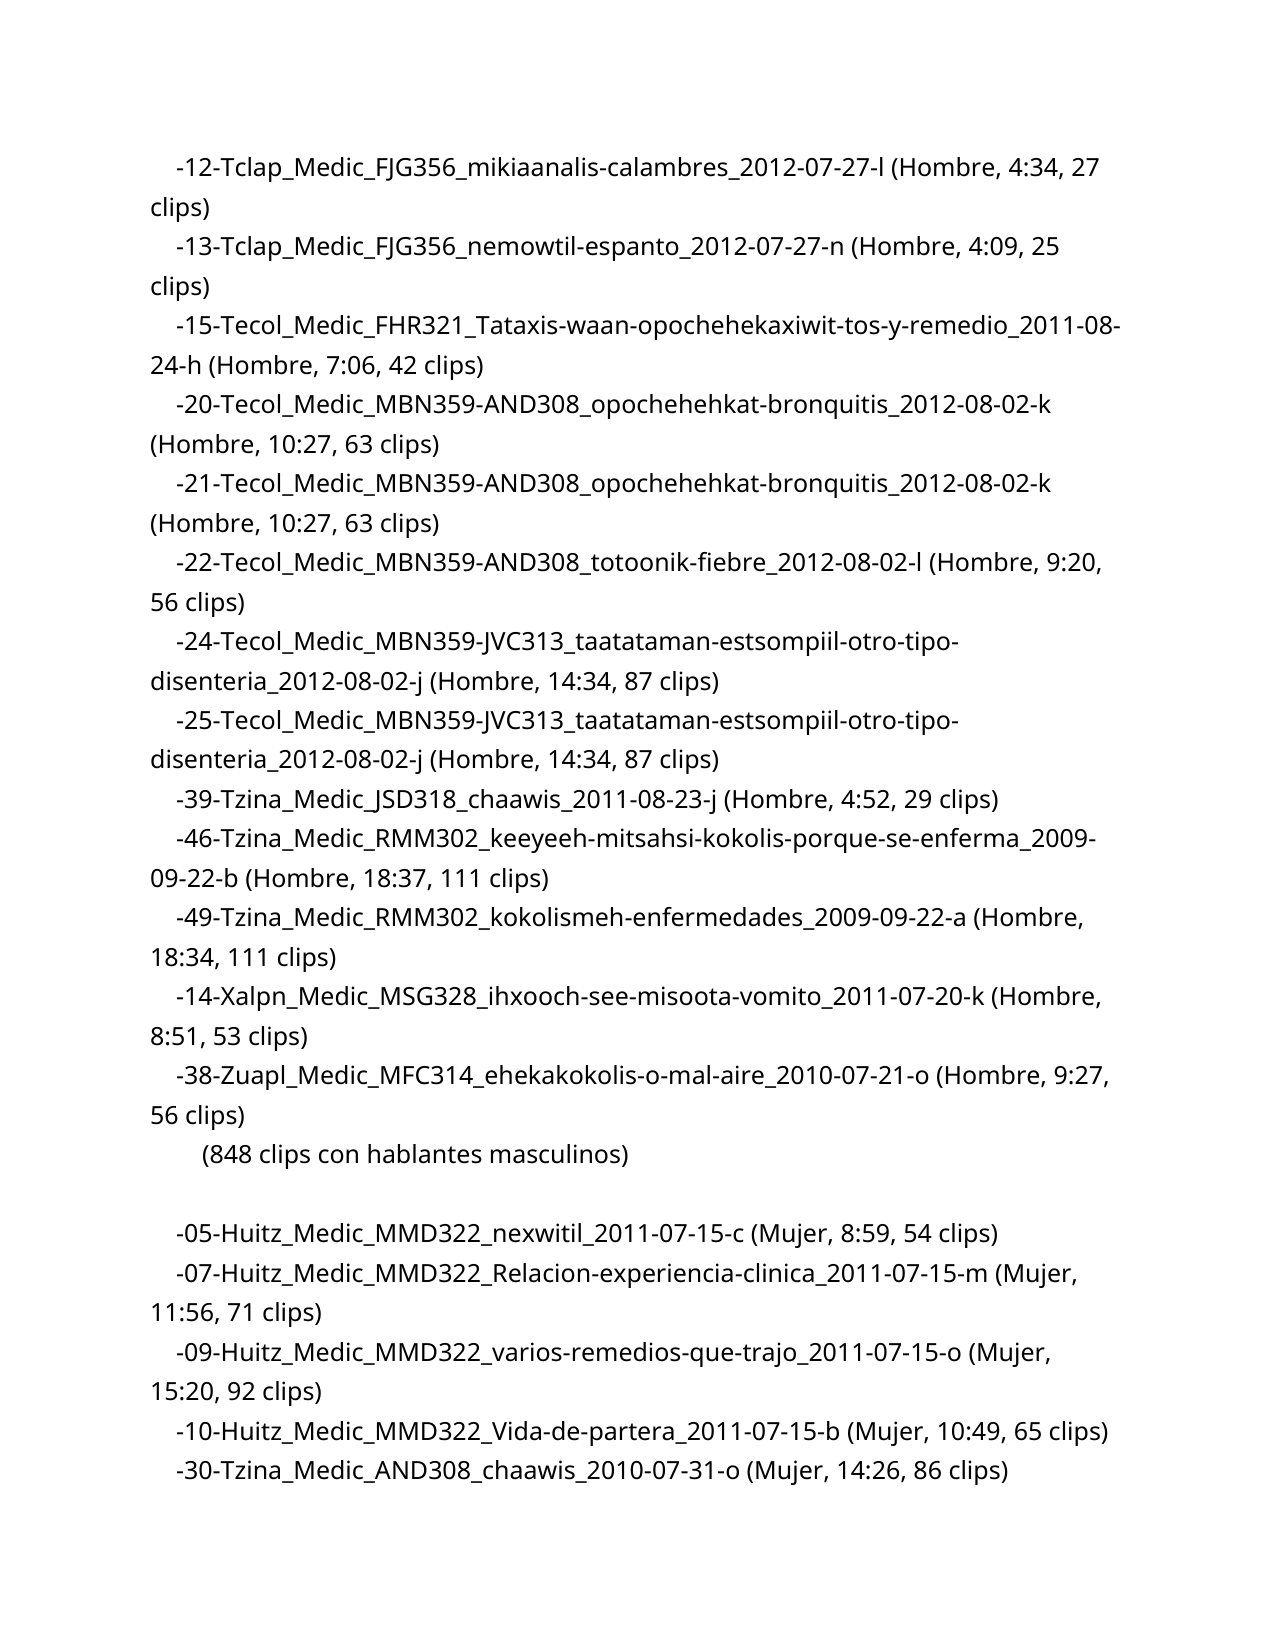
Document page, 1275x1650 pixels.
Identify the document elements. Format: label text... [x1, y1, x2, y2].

text -12-Tclap_Medic_FJG356_mikiaanalis-calambres_2012-07-27-l (Hombre, 4:34, 27 clips) -13-Tclap_Medic_FJG356_nemowtil-espanto_2012-07-27-n (Hombre, 4:09, 25 clips) -15-Tecol_Medic_FHR321_Tataxis-waan-opochehekaxiwit-tos-y-remedio_2011-08-24-h (Hombre, 7:06, 42 clips) -20-Tecol_Medic_MBN359-AND308_opochehehkat-bronquitis_2012-08-02-k (Hombre, 10:27, 63 clips) -21-Tecol_Medic_MBN359-AND308_opochehehkat-bronquitis_2012-08-02-k (Hombre, 10:27, 63 clips) -22-Tecol_Medic_MBN359-AND308_totoonik-fiebre_2012-08-02-l (Hombre, 9:20, 56 clips) -24-Tecol_Medic_MBN359-JVC313_taatataman-estsompiil-otro-tipo-disenteria_2012-08-02-j (Hombre, 14:34, 87 clips) -25-Tecol_Medic_MBN359-JVC313_taatataman-estsompiil-otro-tipo-disenteria_2012-08-02-j (Hombre, 14:34, 87 clips) -39-Tzina_Medic_JSD318_chaawis_2011-08-23-j (Hombre, 4:52, 29 clips) -46-Tzina_Medic_RMM302_keeyeeh-mitsahsi-kokolis-porque-se-enferma_2009-09-22-b (Hombre, 18:37, 111 clips) -49-Tzina_Medic_RMM302_kokolismeh-enfermedades_2009-09-22-a (Hombre, 18:34, 111 clips) -14-Xalpn_Medic_MSG328_ihxooch-see-misoota-vomito_2011-07-20-k (Hombre, 8:51, 53 clips) -38-Zuapl_Medic_MFC314_ehekakokolis-o-mal-aire_2010-07-21-o (Hombre, 9:27, 56 clips) (848 clips con hablantes masculinos) -05-Huitz_Medic_MMD322_nexwitil_2011-07-15-c (Mujer, 8:59, 54 clips) -07-Huitz_Medic_MMD322_Relacion-experiencia-clinica_2011-07-15-m (Mujer, 11:56, 71 clips) -09-Huitz_Medic_MMD322_varios-remedios-que-trajo_2011-07-15-o (Mujer, 15:20, 92 clips) -10-Huitz_Medic_MMD322_Vida-de-partera_2011-07-15-b (Mujer, 10:49, 65 clips) -30-Tzina_Medic_AND308_chaawis_2010-07-31-o (Mujer, 14:26, 86 clips) [150, 150, 1125, 1487]
